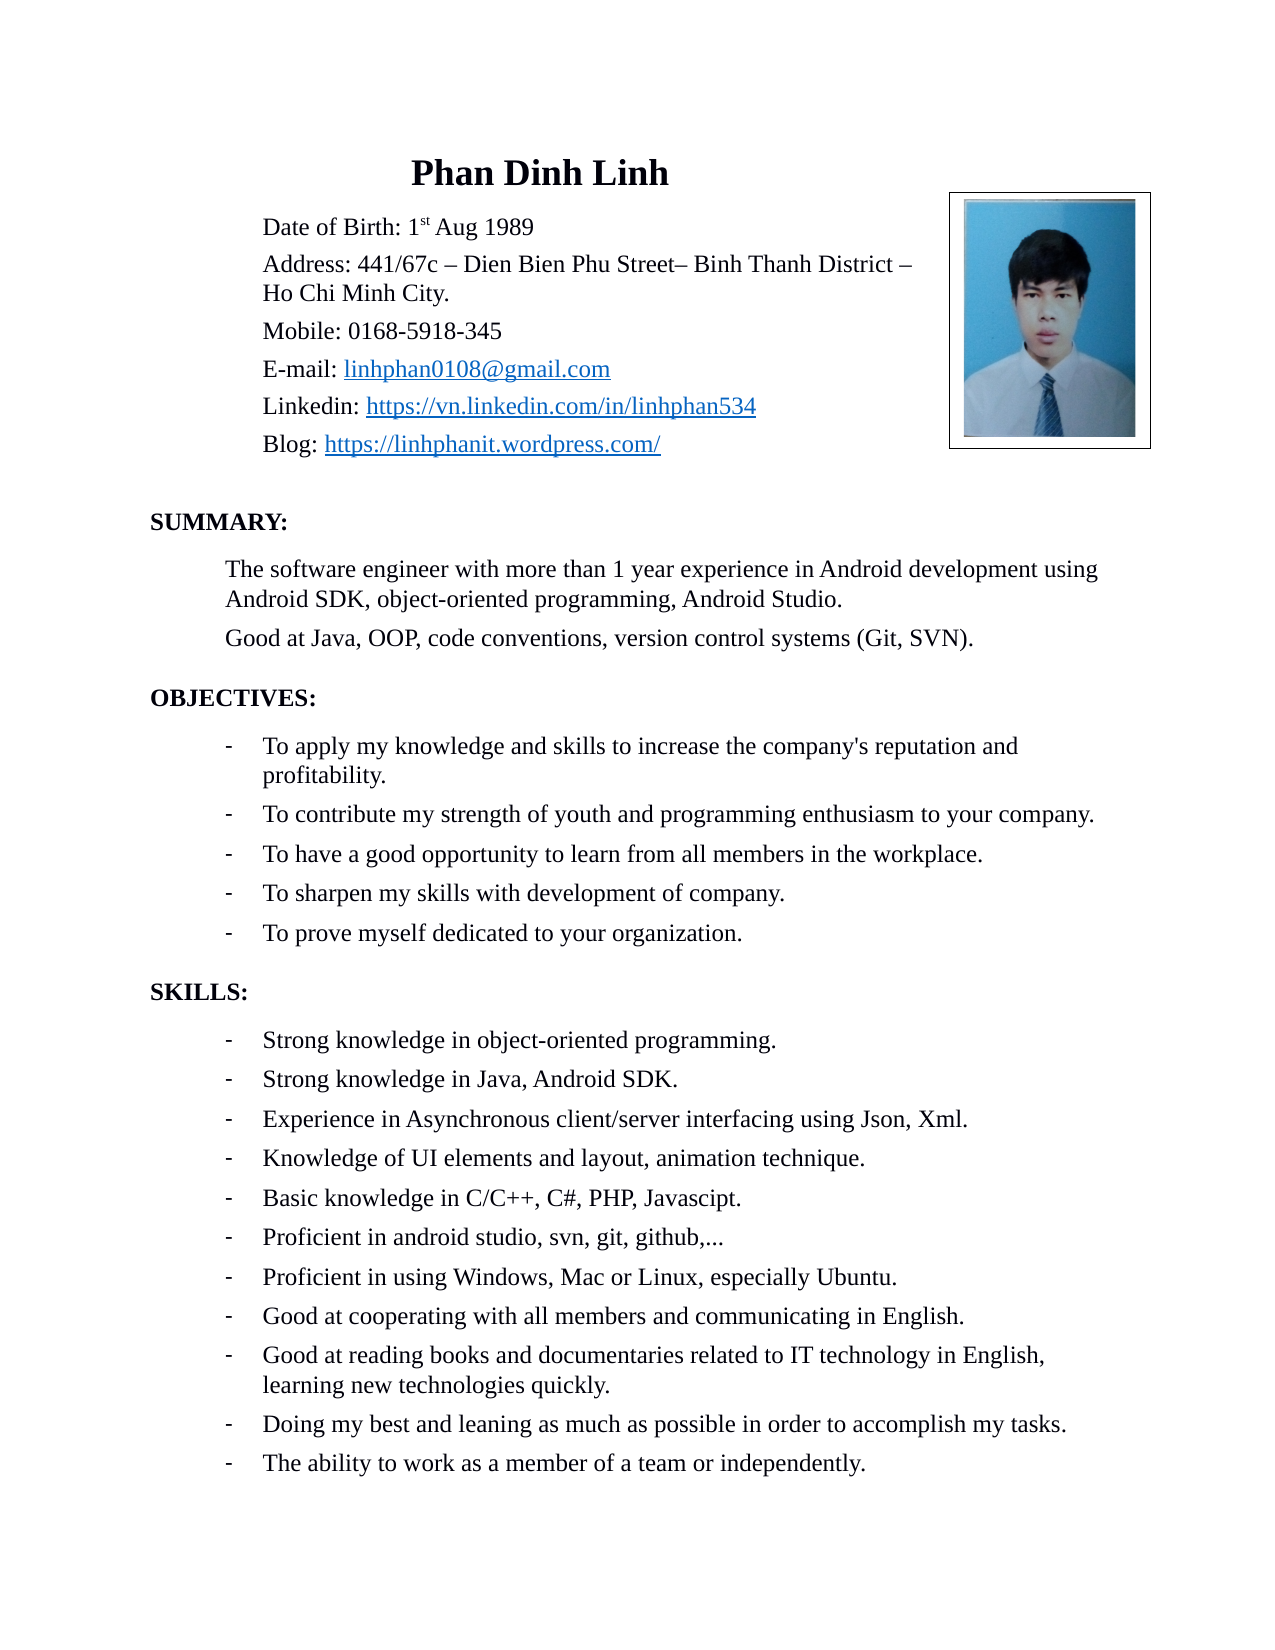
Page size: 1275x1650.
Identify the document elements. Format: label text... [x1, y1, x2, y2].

list The ability to work as a member of a team or independently. [225, 1447, 1125, 1478]
list Good at reading books and documentaries related to IT technology in English, learning new technologies quickly. [225, 1339, 1125, 1399]
list Good at cooperating with all members and communicating in English. [225, 1300, 1125, 1331]
list To sharpen my skills with development of company. [225, 877, 1125, 908]
list Proficient in using Windows, Mac or Linux, especially Ubuntu. [225, 1261, 1125, 1291]
text SUMMARY: [150, 507, 1125, 536]
list Experience in Asynchronous client/server interfacing using Json, Xml. [225, 1103, 1125, 1133]
text Blog: https://linhphanit.wordpress.com/ [262, 429, 1125, 458]
text The software engineer with more than 1 year experience in Android development using Android SDK, object-oriented programming, Android Studio. [225, 554, 1125, 613]
text Good at Java, OOP, code conventions, version control systems (Git, SVN). [225, 623, 1125, 652]
text Phan Dinh Linh [150, 150, 1125, 193]
list To have a good opportunity to learn from all members in the workplace. [225, 838, 1125, 868]
text Date of Birth: 1st Aug 1989 [262, 212, 949, 241]
list Doing my best and leaning as much as possible in order to accomplish my tasks. [225, 1408, 1125, 1438]
list To prove myself dedicated to your organization. [225, 917, 1125, 947]
text Mobile: 0168-5918-345 [262, 316, 949, 345]
list Proficient in android studio, svn, git, github,... [225, 1221, 1125, 1252]
text OBJECTIVES: [150, 683, 1125, 712]
list Strong knowledge in Java, Android SDK. [225, 1063, 1125, 1094]
list To apply my knowledge and skills to increase the company's reputation and profitability. [225, 730, 1125, 789]
text Linkedin: https://vn.linkedin.com/in/linhphan534 [262, 391, 949, 420]
list Strong knowledge in object-oriented programming. [225, 1024, 1125, 1054]
text SKILLS: [150, 977, 1125, 1006]
text Address: 441/67c – Dien Bien Phu Street– Binh Thanh District – Ho Chi Minh City. [262, 249, 949, 307]
picture [963, 199, 1136, 437]
list To contribute my strength of youth and programming enthusiasm to your company. [225, 798, 1125, 829]
list Basic knowledge in C/C++, C#, PHP, Javascipt. [225, 1182, 1125, 1212]
text E-mail: linhphan0108@gmail.com [262, 354, 949, 382]
list Knowledge of UI elements and layout, animation technique. [225, 1142, 1125, 1173]
